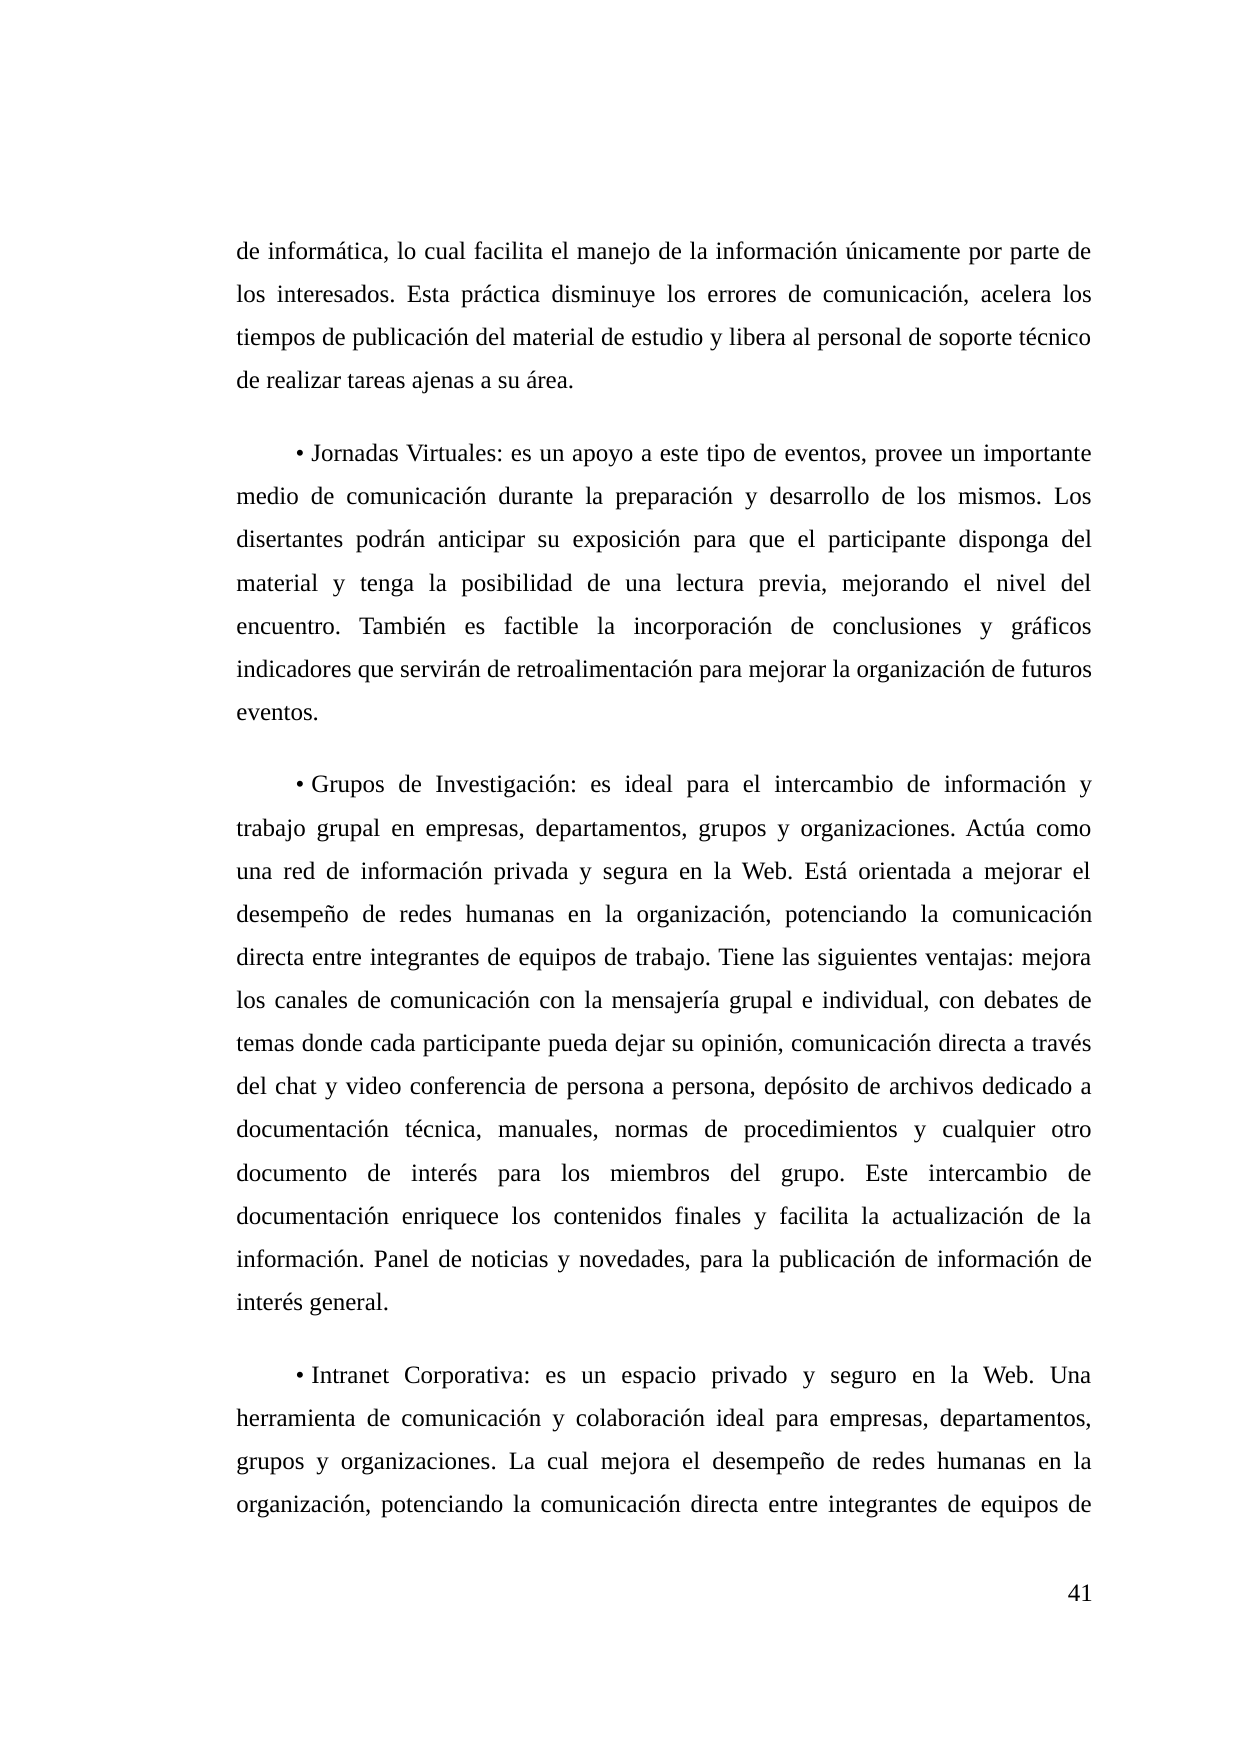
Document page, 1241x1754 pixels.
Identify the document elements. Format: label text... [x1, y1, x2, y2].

text • Intranet Corporativa: es un espacio privado y seguro en la Web. Una herramienta de comunicación y colaboración ideal para empresas, departamentos, grupos y organizaciones. La cual mejora el desempeño de redes humanas en la organización, potenciando la comunicación directa entre integrantes de equipos de [236, 1360, 1093, 1518]
text • Grupos de Investigación: es ideal para el intercambio de información y trabajo grupal en empresas, departamentos, grupos y organizaciones. Actúa como una red de información privada y segura en la Web. Está orientada a mejorar el desempeño de redes humanas en la organización, potenciando la comunicación directa entre integrantes de equipos de trabajo. Tiene las siguientes ventajas: mejora los canales de comunicación con la mensajería grupal e individual, con debates de temas donde cada participante pueda dejar su opinión, comunicación directa a través del chat y video conferencia de persona a persona, depósito de archivos dedicado a documentación técnica, manuales, normas de procedimientos y cualquier otro documento de interés para los miembros del grupo. Este intercambio de documentación enriquece los contenidos finales y facilita la actualización de la información. Panel de noticias y novedades, para la publicación de información de interés general. [236, 769, 1093, 1316]
text • Jornadas Virtuales: es un apoyo a este tipo de eventos, provee un importante medio de comunicación durante la preparación y desarrollo de los mismos. Los disertantes podrán anticipar su exposición para que el participante disponga del material y tenga la posibilidad de una lectura previa, mejorando el nivel del encuentro. También es factible la incorporación de conclusiones y gráficos indicadores que servirán de retroalimentación para mejorar la organización de futuros eventos. [236, 438, 1093, 726]
text de informática, lo cual facilita el manejo de la información únicamente por parte de los interesados. Esta práctica disminuye los errores de comunicación, acelera los tiempos de publicación del material de estudio y libera al personal de soporte técnico de realizar tareas ajenas a su área. [236, 236, 1093, 394]
